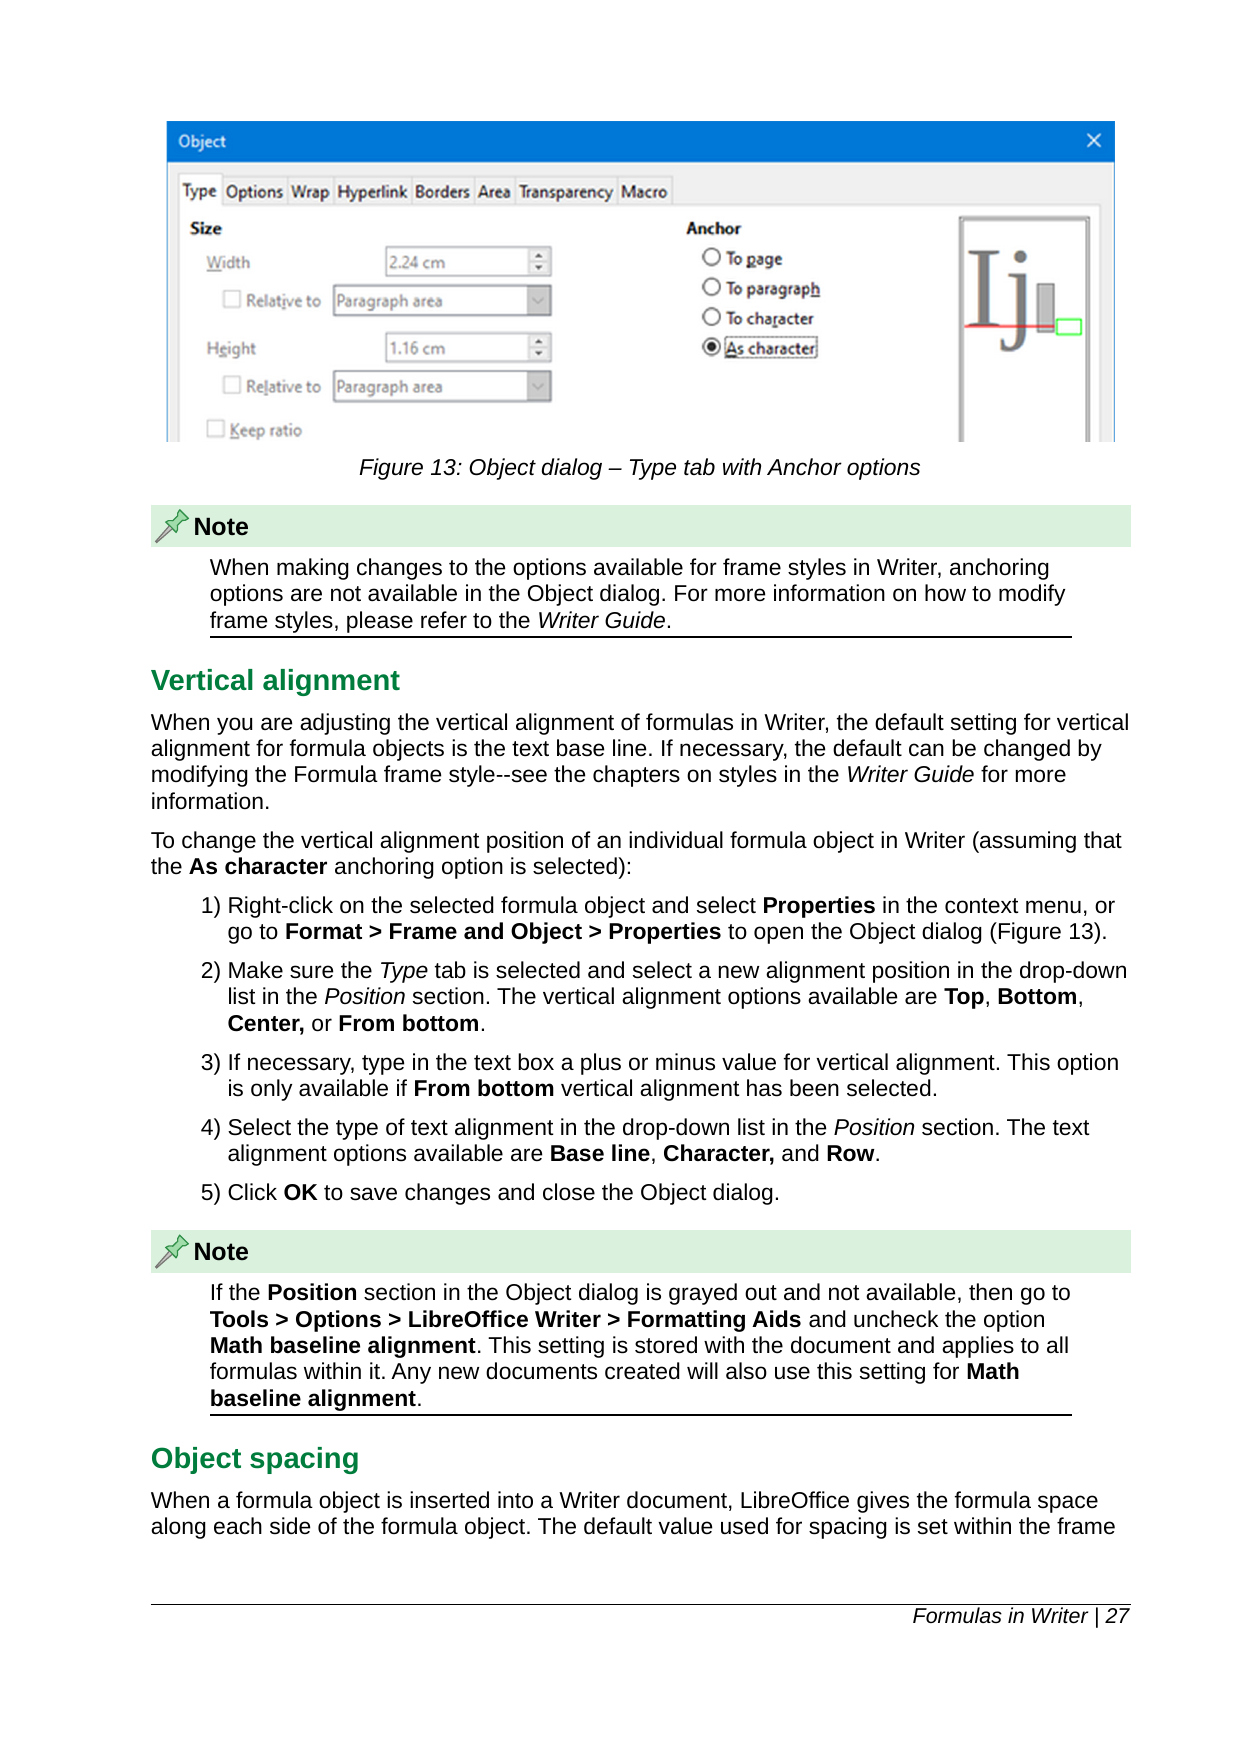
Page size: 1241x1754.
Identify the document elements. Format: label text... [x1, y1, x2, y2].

text When making changes to the options available for frame styles in Writer, anchoring options are not available in the Object dialog. For more information on how to modify frame styles, please refer to the Writer Guide. [209, 554, 1072, 638]
subtitle Vertical alignment [151, 663, 1131, 696]
list If necessary, type in the text box a plus or minus value for vertical alignment. This option is only available if From bottom vertical alignment has been selected. [227, 1048, 1131, 1101]
text When a formula object is inserted into a Writer document, LibreOffice gives the formula space along each side of the formula object. The default value used for spacing is set within the frame [151, 1487, 1131, 1539]
subtitle Object spacing [151, 1441, 1131, 1474]
list To change the vertical alignment position of an individual formula object in Writer (assuming that the As character anchoring option is selected): [151, 827, 1131, 879]
list Make sure the Type tab is selected and select a new alignment position in the drop-down list in the Position section. The vertical alignment options available are Top, Bottom, Center, or From bottom. [227, 957, 1131, 1036]
list Right-click on the selected formula object and select Properties in the context menu, or go to Format > Frame and Object > Properties to open the Object dialog (Figure 13). [227, 892, 1131, 944]
text When you are adjusting the vertical alignment of formulas in Writer, the default setting for vertical alignment for formula objects is the text base line. If necessary, the default can be changed by modifying the Formula frame style--see the chapters on styles in the Writer Guide for more information. [151, 709, 1131, 814]
text If the Position section in the Object dialog is grayed out and not available, then go to Tools > Options > LibreOffice Writer > Formatting Aids and uncheck the option Math baseline alignment. This setting is stored with the document and applies to all formulas within it. Any new documents created will also use this setting for Math baseline alignment. [209, 1279, 1072, 1416]
subtitle Note [193, 505, 1131, 547]
subtitle Note [151, 1230, 1131, 1273]
text Figure 13: Object dialog – Type tab with Anchor options [167, 453, 1115, 480]
list Select the type of text alignment in the drop-down list in the Position section. The text alignment options available are Base line, Character, and Row. [227, 1114, 1131, 1166]
picture [166, 121, 1115, 442]
list Click OK to save changes and close the Object dialog. [227, 1179, 1131, 1205]
